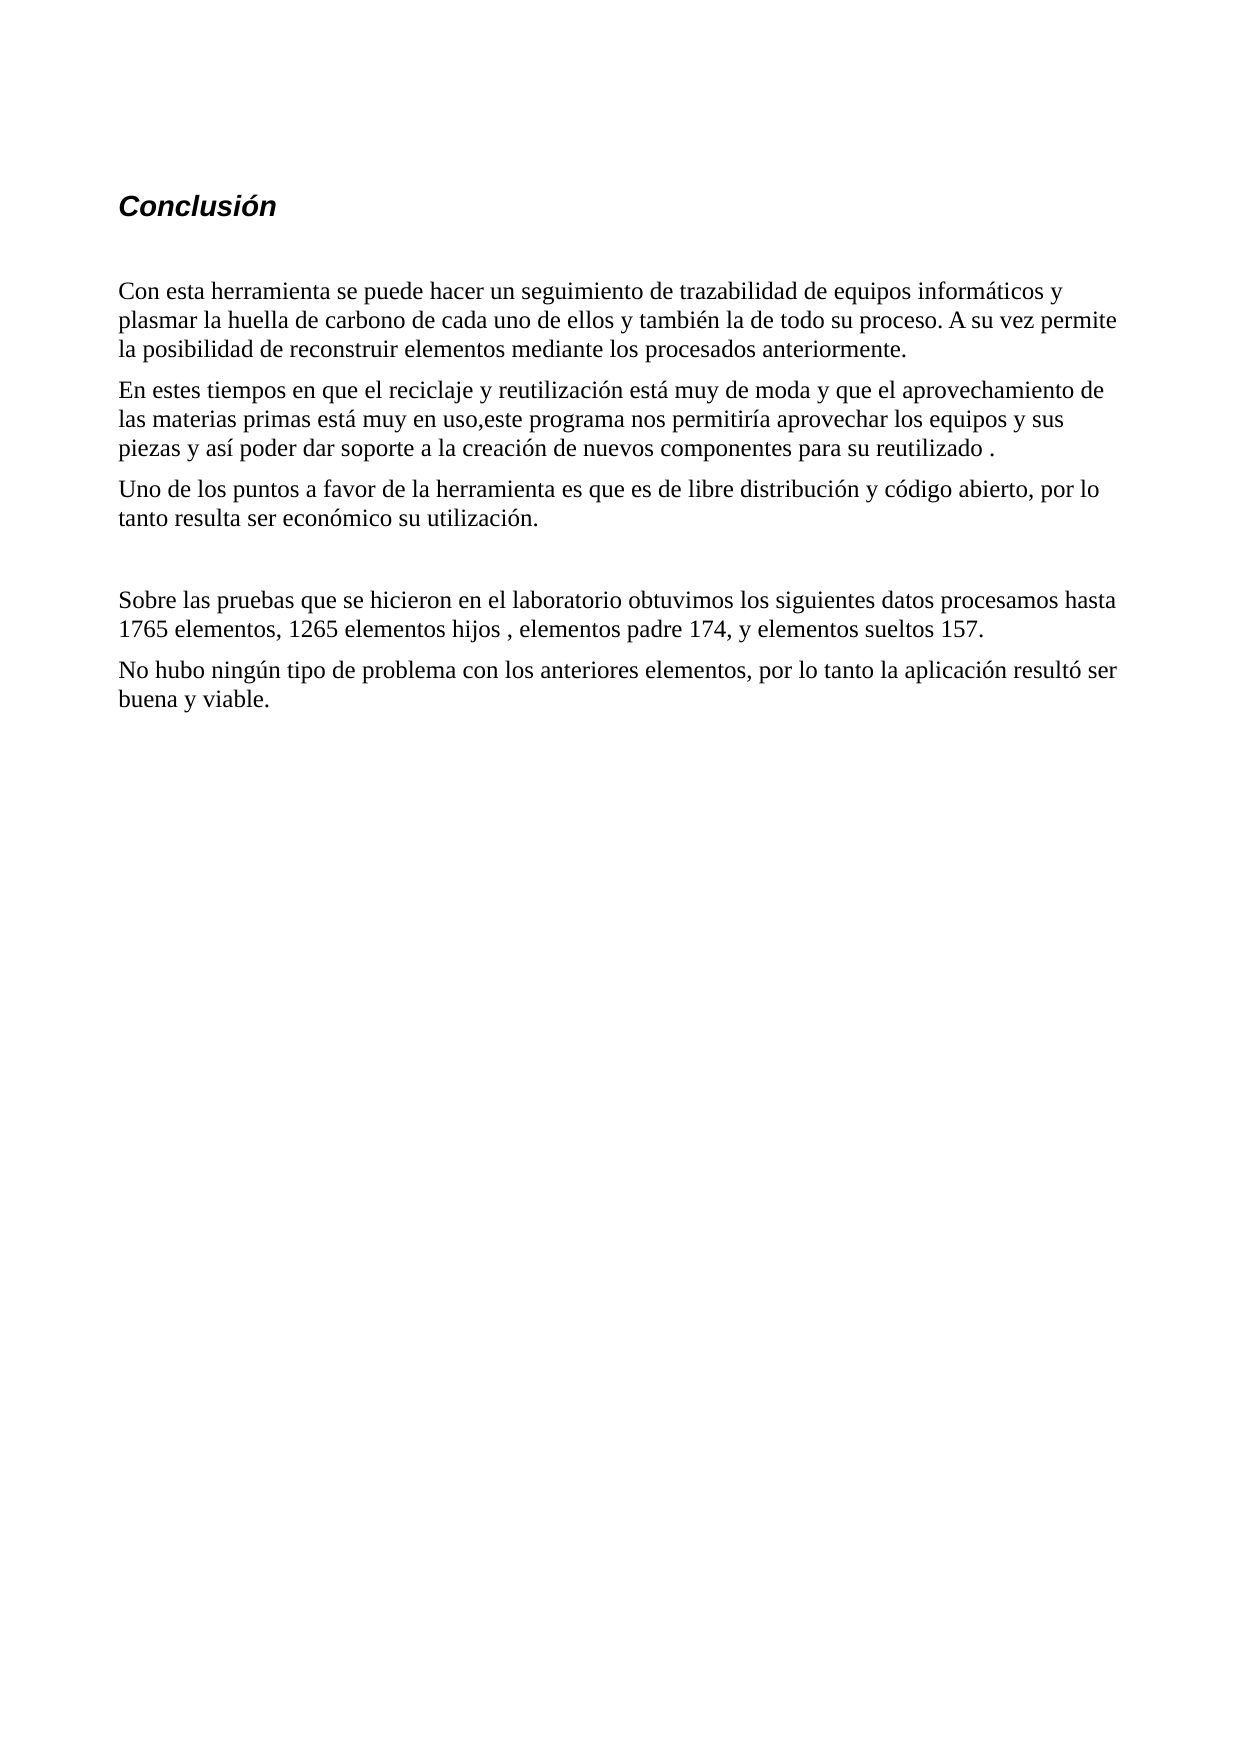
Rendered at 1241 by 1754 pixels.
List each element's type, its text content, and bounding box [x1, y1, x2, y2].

subtitle Conclusión [118, 189, 1122, 223]
text En estes tiempos en que el reciclaje y reutilización está muy de moda y que el aprovechamiento de las materias primas está muy en uso,este programa nos permitiría aprovechar los equipos y sus piezas y así poder dar soporte a la creación de nuevos componentes para su reutilizado . [118, 375, 1122, 461]
text Sobre las pruebas que se hicieron en el laboratorio obtuvimos los siguientes datos procesamos hasta 1765 elementos, 1265 elementos hijos , elementos padre 174, y elementos sueltos 157. [118, 585, 1122, 643]
text No hubo ningún tipo de problema con los anteriores elementos, por lo tanto la aplicación resultó ser buena y viable. [118, 655, 1122, 713]
text Uno de los puntos a favor de la herramienta es que es de libre distribución y código abierto, por lo tanto resulta ser económico su utilización. [118, 474, 1122, 531]
text Con esta herramienta se puede hacer un seguimiento de trazabilidad de equipos informáticos y plasmar la huella de carbono de cada uno de ellos y también la de todo su proceso. A su vez permite la posibilidad de reconstruir elementos mediante los procesados anteriormente. [118, 276, 1122, 363]
